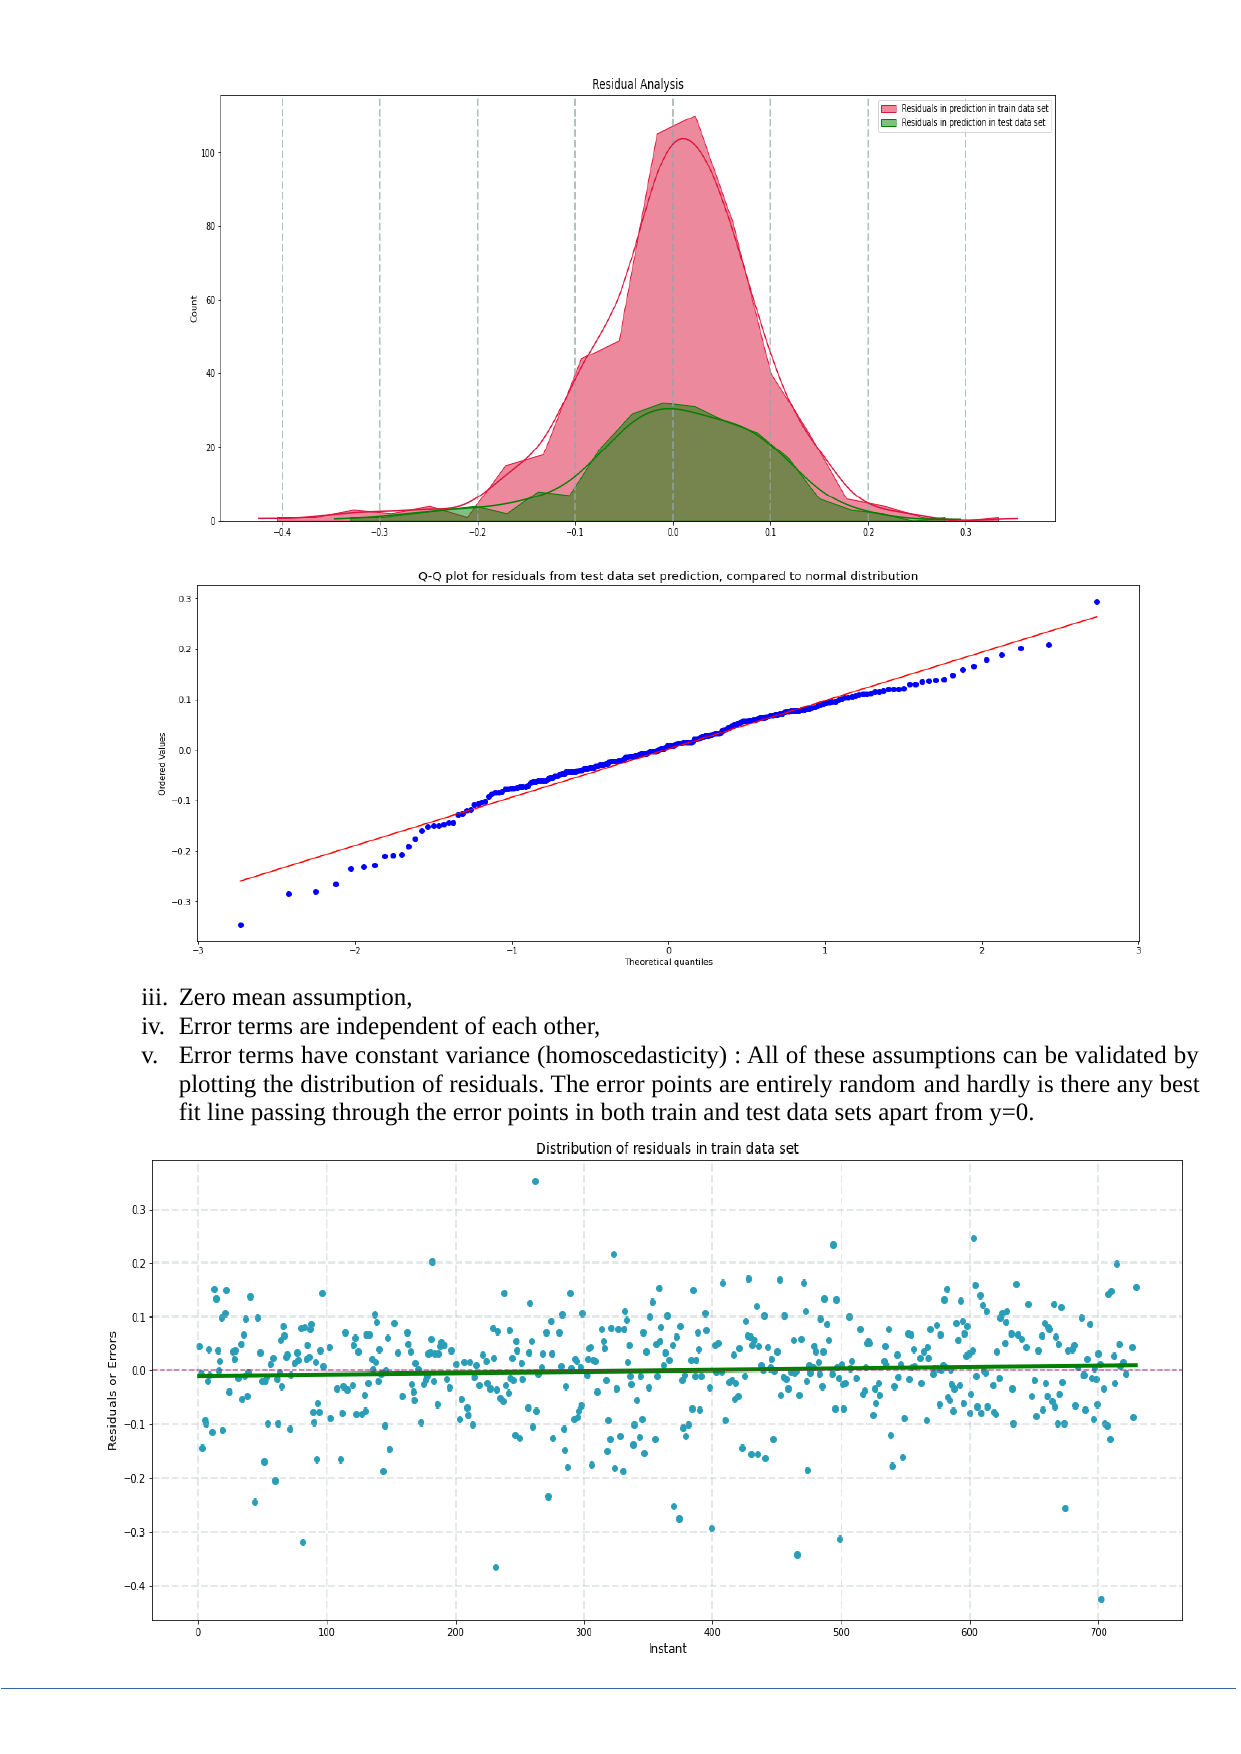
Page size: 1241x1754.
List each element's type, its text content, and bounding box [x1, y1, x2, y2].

list Zero mean assumption, [141, 982, 1200, 1011]
picture [101, 1135, 1188, 1664]
picture [153, 565, 1146, 972]
list Error terms have constant variance (homoscedasticity) : All of these assumptions can be validated by plotting the distribution of residuals. The error points are entirely random and hardly is there any best fit line passing through the error points in both train and test data sets apart from y=0. [141, 1040, 1200, 1126]
picture [185, 71, 1060, 544]
list Error terms are independent of each other, [141, 1011, 1200, 1040]
